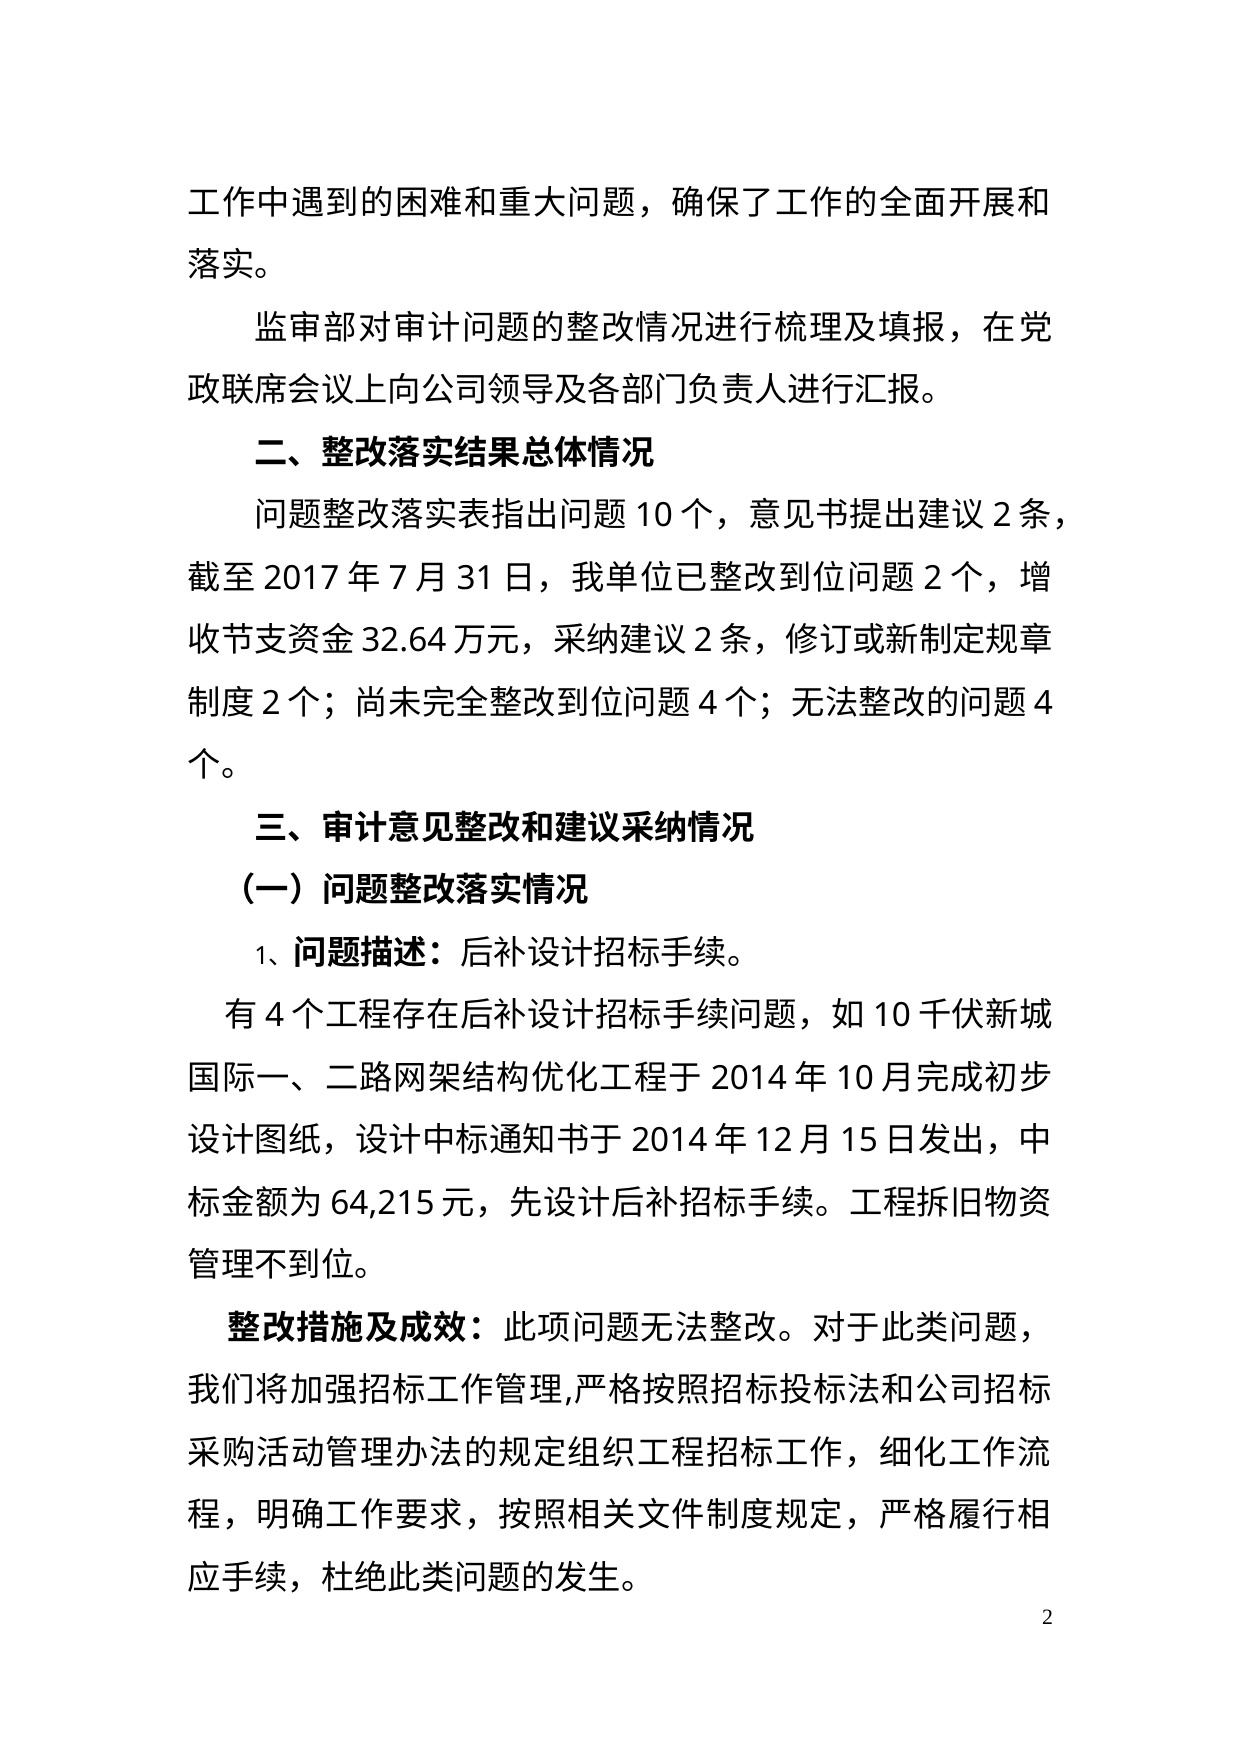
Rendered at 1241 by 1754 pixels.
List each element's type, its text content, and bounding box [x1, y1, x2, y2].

text 监审部对审计问题的整改情况进行梳理及填报，在党政联席会议上向公司领导及各部门负责人进行汇报。 [187, 283, 1053, 408]
text 工作中遇到的困难和重大问题，确保了工作的全面开展和落实。 [187, 158, 1053, 283]
text 二、整改落实结果总体情况 [187, 408, 1053, 471]
text 三、审计意见整改和建议采纳情况 [187, 783, 1053, 846]
text 有4个工程存在后补设计招标手续问题，如10千伏新城国际一、二路网架结构优化工程于2014年10月完成初步设计图纸，设计中标通知书于2014年12月15日发出，中标金额为64,215元，先设计后补招标手续。工程拆旧物资管理不到位。 [187, 971, 1053, 1283]
text （一）问题整改落实情况 [187, 846, 1053, 908]
text 整改措施及成效：此项问题无法整改。对于此类问题，我们将加强招标工作管理,严格按照招标投标法和公司招标采购活动管理办法的规定组织工程招标工作，细化工作流程，明确工作要求，按照相关文件制度规定，严格履行相应手续，杜绝此类问题的发生。 [187, 1283, 1053, 1596]
text 问题整改落实表指出问题10个，意见书提出建议2条，截至2017年7月31日，我单位已整改到位问题2个，增收节支资金32.64万元，采纳建议2条，修订或新制定规章制度2个；尚未完全整改到位问题4个；无法整改的问题4个。 [187, 471, 1053, 783]
list 问题描述：后补设计招标手续。 [187, 908, 1053, 971]
